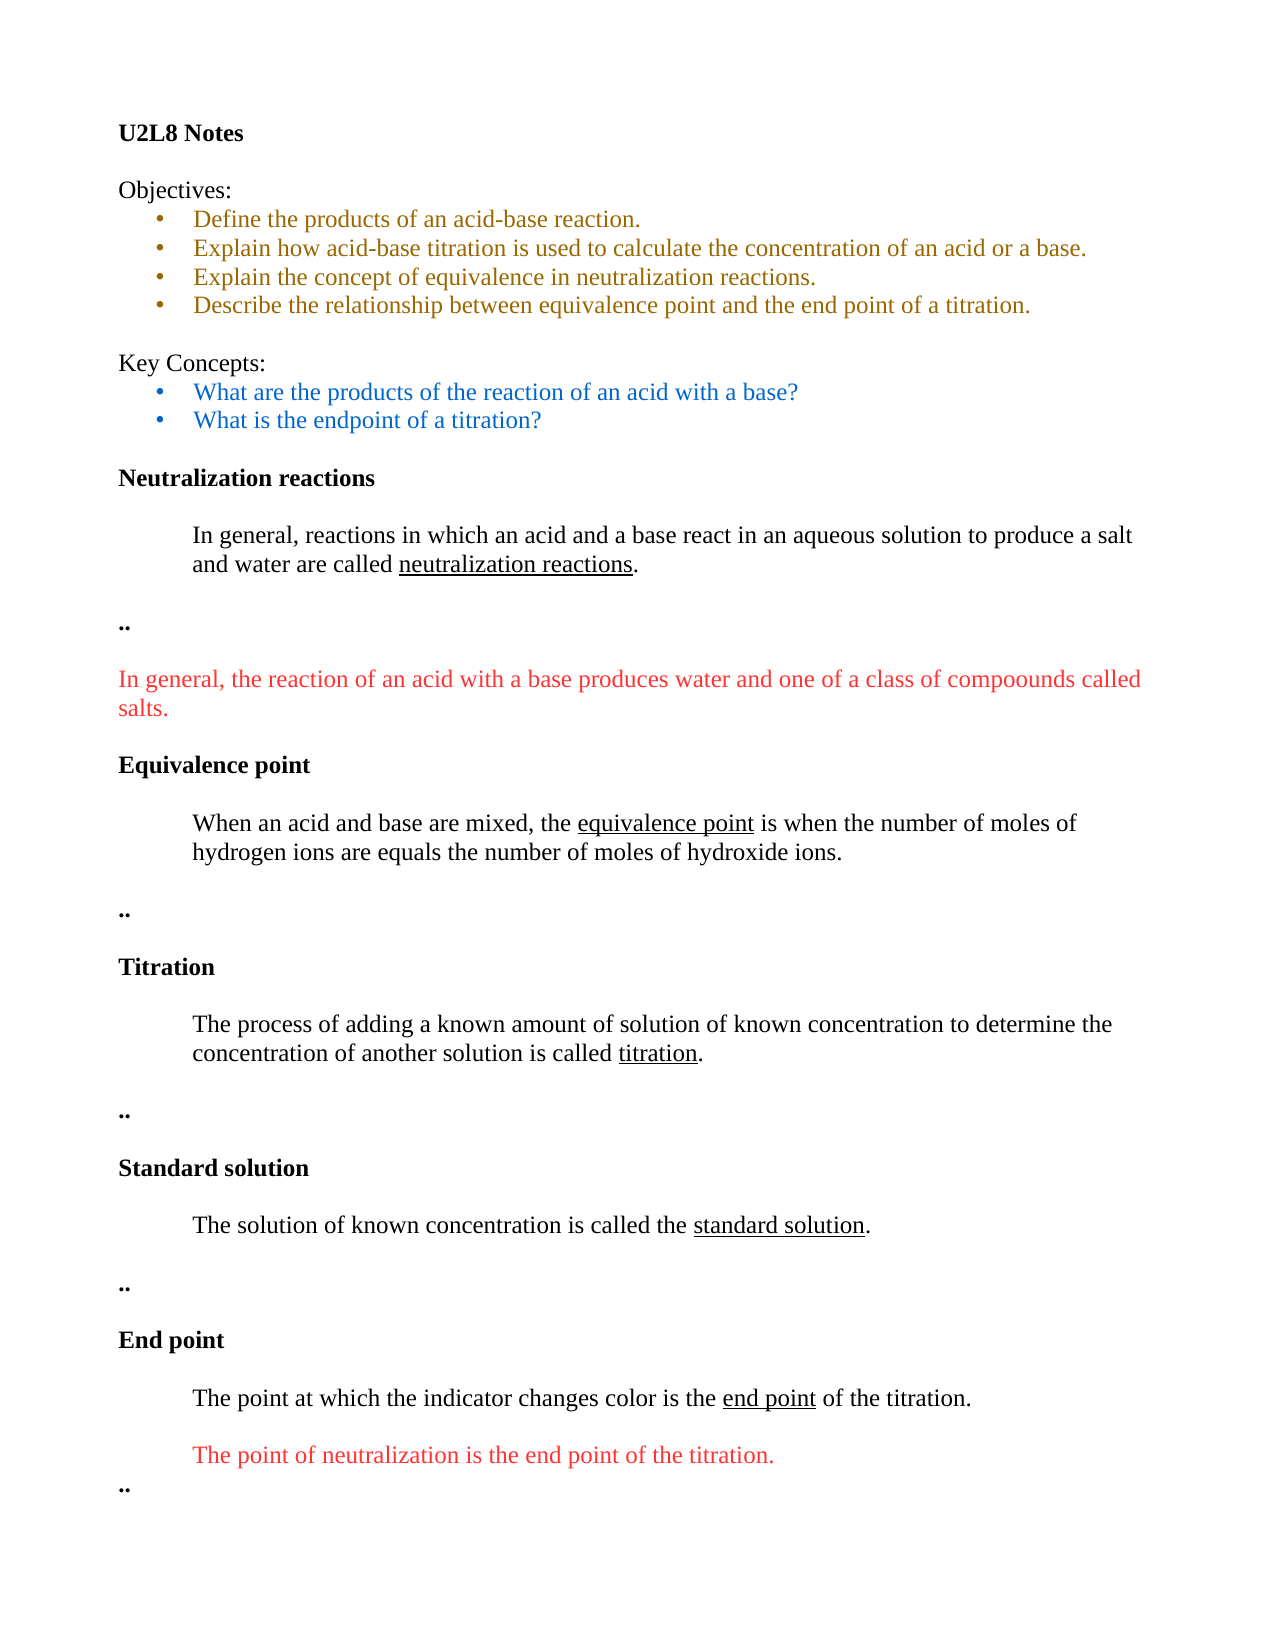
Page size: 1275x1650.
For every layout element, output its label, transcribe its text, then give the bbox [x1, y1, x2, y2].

text The point of neutralization is the end point of the titration. [118, 1441, 1157, 1469]
text .. [118, 1096, 1157, 1124]
list Explain the concept of equivalence in neutralization reactions. [156, 262, 1157, 291]
text Standard solution [118, 1153, 1157, 1182]
text When an acid and base are mixed, the equivalence point is when the number of moles of hydrogen ions are equals the number of moles of hydroxide ions. [118, 808, 1157, 866]
text In general, the reaction of an acid with a base produces water and one of a class of compoounds called salts. [118, 664, 1157, 722]
list Explain how acid-base titration is used to calculate the concentration of an acid or a base. [156, 233, 1157, 262]
text U2L8 Notes [118, 118, 1157, 147]
text The process of adding a known amount of solution of known concentration to determine the concentration of another solution is called titration. [118, 1009, 1157, 1067]
text The solution of known concentration is called the standard solution. [118, 1211, 1157, 1239]
list Define the products of an acid-base reaction. [156, 204, 1157, 233]
text .. [118, 607, 1157, 636]
text The point at which the indicator changes color is the end point of the titration. [118, 1383, 1157, 1412]
text End point [118, 1326, 1157, 1354]
text Titration [118, 952, 1157, 981]
text .. [118, 1268, 1157, 1297]
text Equivalence point [118, 751, 1157, 779]
list What are the products of the reaction of an acid with a base? [156, 377, 1157, 406]
list Describe the relationship between equivalence point and the end point of a titration. [156, 291, 1157, 319]
text Neutralization reactions [118, 463, 1157, 492]
text .. [118, 1469, 1157, 1498]
text .. [118, 894, 1157, 923]
text Objectives: [118, 176, 1157, 204]
text In general, reactions in which an acid and a base react in an aqueous solution to produce a salt and water are called neutralization reactions. [118, 521, 1157, 578]
text Key Concepts: [118, 348, 1157, 377]
list What is the endpoint of a titration? [156, 406, 1157, 434]
